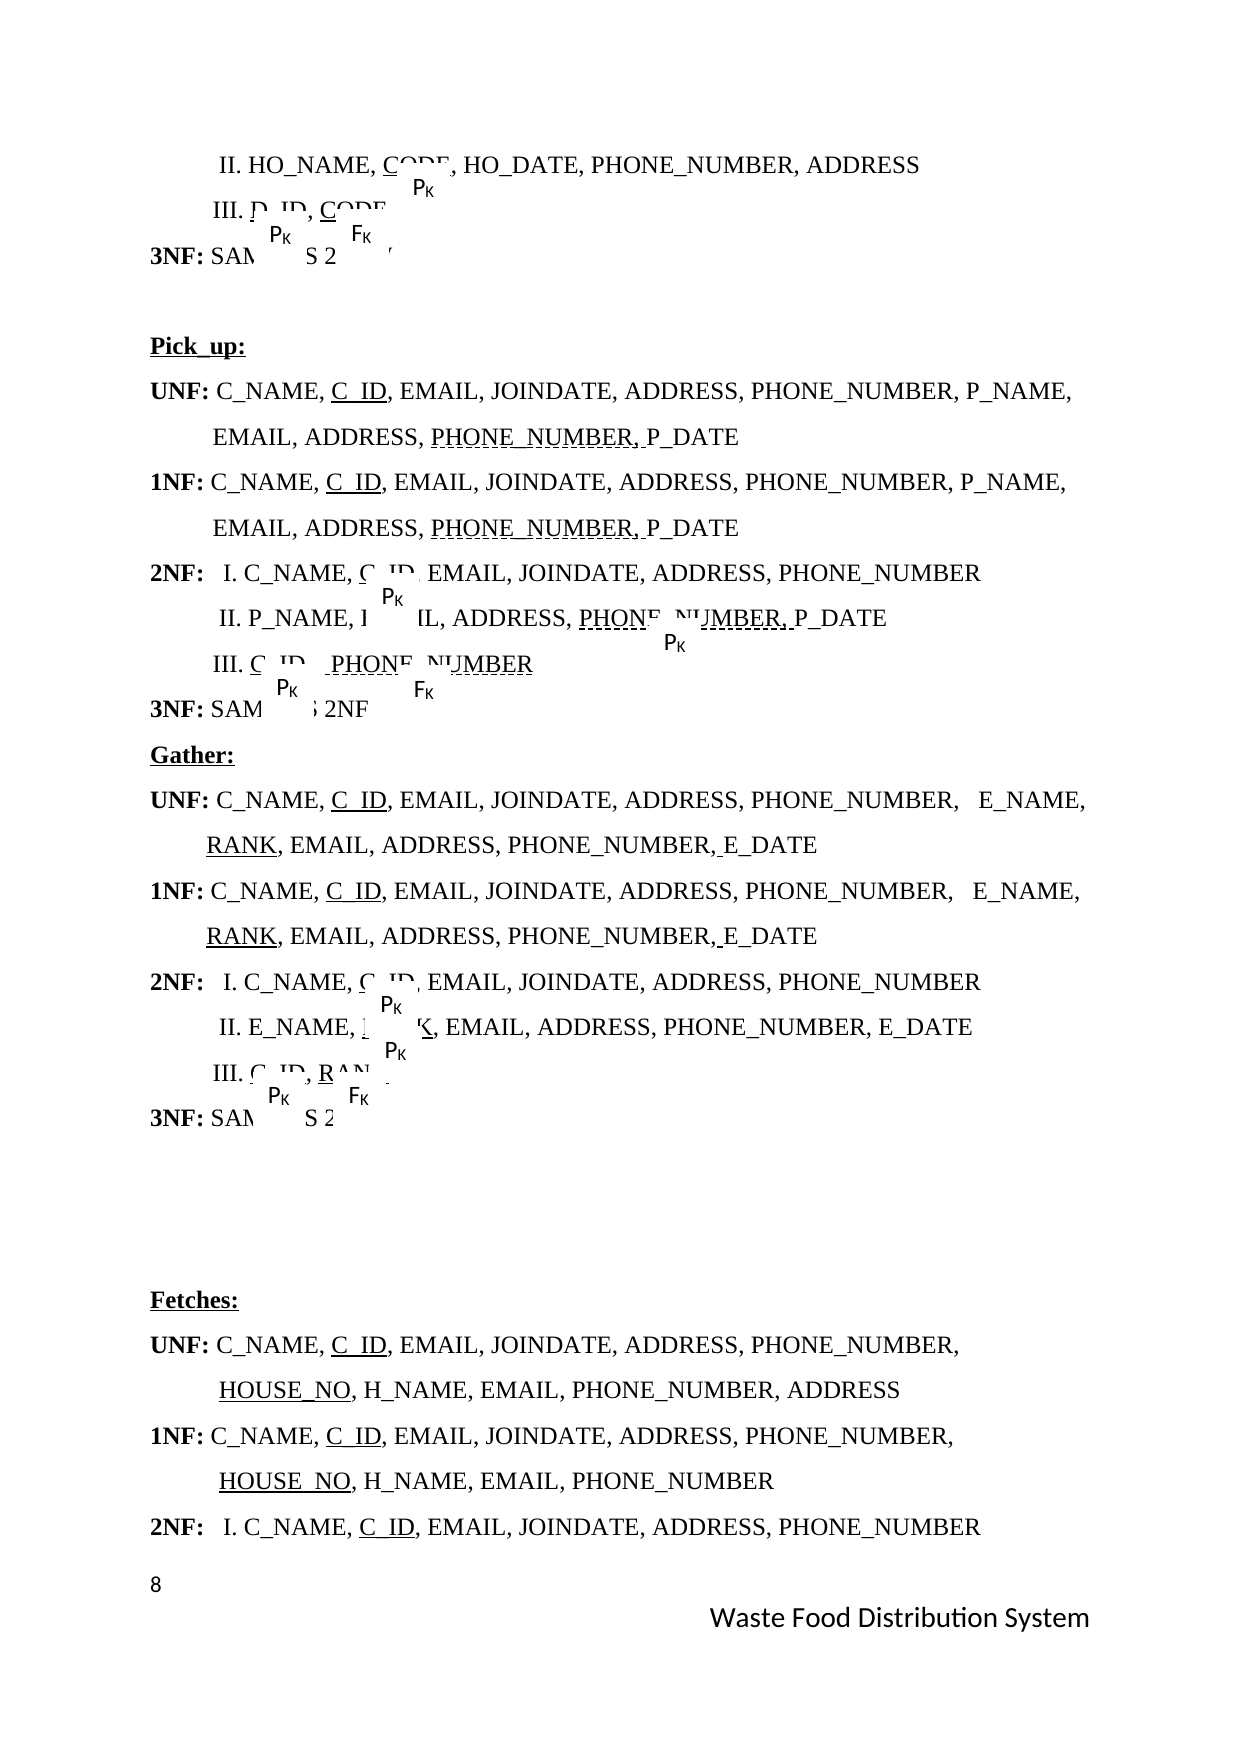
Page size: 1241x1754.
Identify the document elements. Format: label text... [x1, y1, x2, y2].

text 3NF: SAME AS 2NF [150, 1103, 236, 1132]
text UNF: C_NAME, C_ID, EMAIL, JOINDATE, ADDRESS, PHONE_NUMBER, P_NAME, [150, 376, 1090, 405]
list PK [1043, 1058, 1051, 1064]
text [753, 1285, 1090, 1313]
text III. C_ID, RANK [333, 1072, 386, 1129]
text FK [413, 673, 436, 703]
text 2NF: I. C_NAME, C_ID, EMAIL, JOINDATE, ADDRESS, PHONE_NUMBER [150, 558, 259, 587]
text Gather: [150, 740, 165, 765]
text III. C_ID, PHONE_NUMBER [398, 665, 451, 722]
list PK [181, 1033, 189, 1040]
text PK [276, 671, 299, 702]
text HOUSE_NO, H_NAME, EMAIL, PHONE_NUMBER [150, 1466, 1090, 1495]
text FK [348, 1079, 371, 1110]
text III. C_ID, PHONE_NUMBER [261, 664, 314, 721]
text EMAIL, ADDRESS, PHONE_NUMBER, P_DATE [150, 422, 432, 451]
text PK [384, 1034, 407, 1064]
text II. E_NAME, RANK, EMAIL, ADDRESS, PHONE_NUMBER, E_DATE [150, 1012, 189, 1041]
text 3NF: SAME AS 2NFW [150, 241, 1090, 269]
text FK [351, 217, 374, 247]
text 2NF: I. C_NAME, C_ID, EMAIL, JOINDATE, ADDRESS, PHONE_NUMBER [365, 981, 418, 1038]
text PK [380, 988, 403, 1019]
text II. HO_NAME, CODE, HO_DATE, PHONE_NUMBER, ADDRESS [150, 150, 1090, 220]
text III. C_ID, RANK [150, 1058, 204, 1086]
text 2NF: I. C_NAME, C_ID, EMAIL, JOINDATE, ADDRESS, PHONE_NUMBER [150, 1512, 1090, 1541]
text III. C_ID, RANK [253, 1072, 305, 1129]
text II. P_NAME, EMAIL, ADDRESS, PHONE_NUMBER, P_DATE [1020, 603, 1090, 632]
text 3NF: SAME AS 2NF [150, 694, 181, 723]
list PK [1036, 1072, 1043, 1080]
text 3NF: SAME AS 2NF [1067, 694, 1090, 723]
text Pick_up: [150, 331, 1090, 360]
text 2NF: I. C_NAME, C_ID, EMAIL, JOINDATE, ADDRESS, PHONE_NUMBER [989, 558, 1090, 587]
text III. D_ID, CODE [150, 195, 1090, 268]
text II. E_NAME, RANK, EMAIL, ADDRESS, PHONE_NUMBER, E_DATE [369, 1026, 422, 1083]
text II. P_NAME, EMAIL, ADDRESS, PHONE_NUMBER, P_DATE [150, 603, 220, 632]
text UNF: C_NAME, C_ID, EMAIL, JOINDATE, ADDRESS, PHONE_NUMBER, [150, 1330, 1090, 1359]
text PK [269, 218, 292, 249]
text 1NF: C_NAME, C_ID, EMAIL, JOINDATE, ADDRESS, PHONE_NUMBER, [150, 1421, 1090, 1450]
text 1NF: C_NAME, C_ID, EMAIL, JOINDATE, ADDRESS, PHONE_NUMBER, P_NAME, [150, 467, 361, 496]
list PK [157, 750, 165, 758]
list PK [1083, 931, 1090, 938]
list PK [738, 397, 745, 405]
text III. C_ID, PHONE_NUMBER [1043, 649, 1090, 678]
text II. P_NAME, EMAIL, ADDRESS, PHONE_NUMBER, P_DATE [649, 618, 701, 675]
text PK [268, 1079, 290, 1110]
text 1NF: C_NAME, C_ID, EMAIL, JOINDATE, ADDRESS, PHONE_NUMBER, P_NAME, [879, 467, 1090, 496]
text Gather: [1075, 740, 1090, 768]
text EMAIL, ADDRESS, PHONE_NUMBER, P_DATE [150, 513, 298, 541]
text PK [412, 171, 435, 201]
text PK [664, 626, 686, 656]
text 2NF: I. C_NAME, C_ID, EMAIL, JOINDATE, ADDRESS, PHONE_NUMBER [366, 573, 419, 630]
text PK [381, 580, 404, 611]
text EMAIL, ADDRESS, PHONE_NUMBER, P_DATE [808, 422, 1090, 451]
text EMAIL, ADDRESS, PHONE_NUMBER, P_DATE [942, 513, 1090, 541]
text Fetches: [150, 1285, 487, 1313]
text 3NF: SAME AS 2NF [1004, 1103, 1090, 1132]
text HOUSE_NO, H_NAME, EMAIL, PHONE_NUMBER, ADDRESS [150, 1376, 1090, 1404]
text III. C_ID, PHONE_NUMBER [150, 649, 197, 678]
text III. C_ID, RANK [1036, 1058, 1090, 1086]
